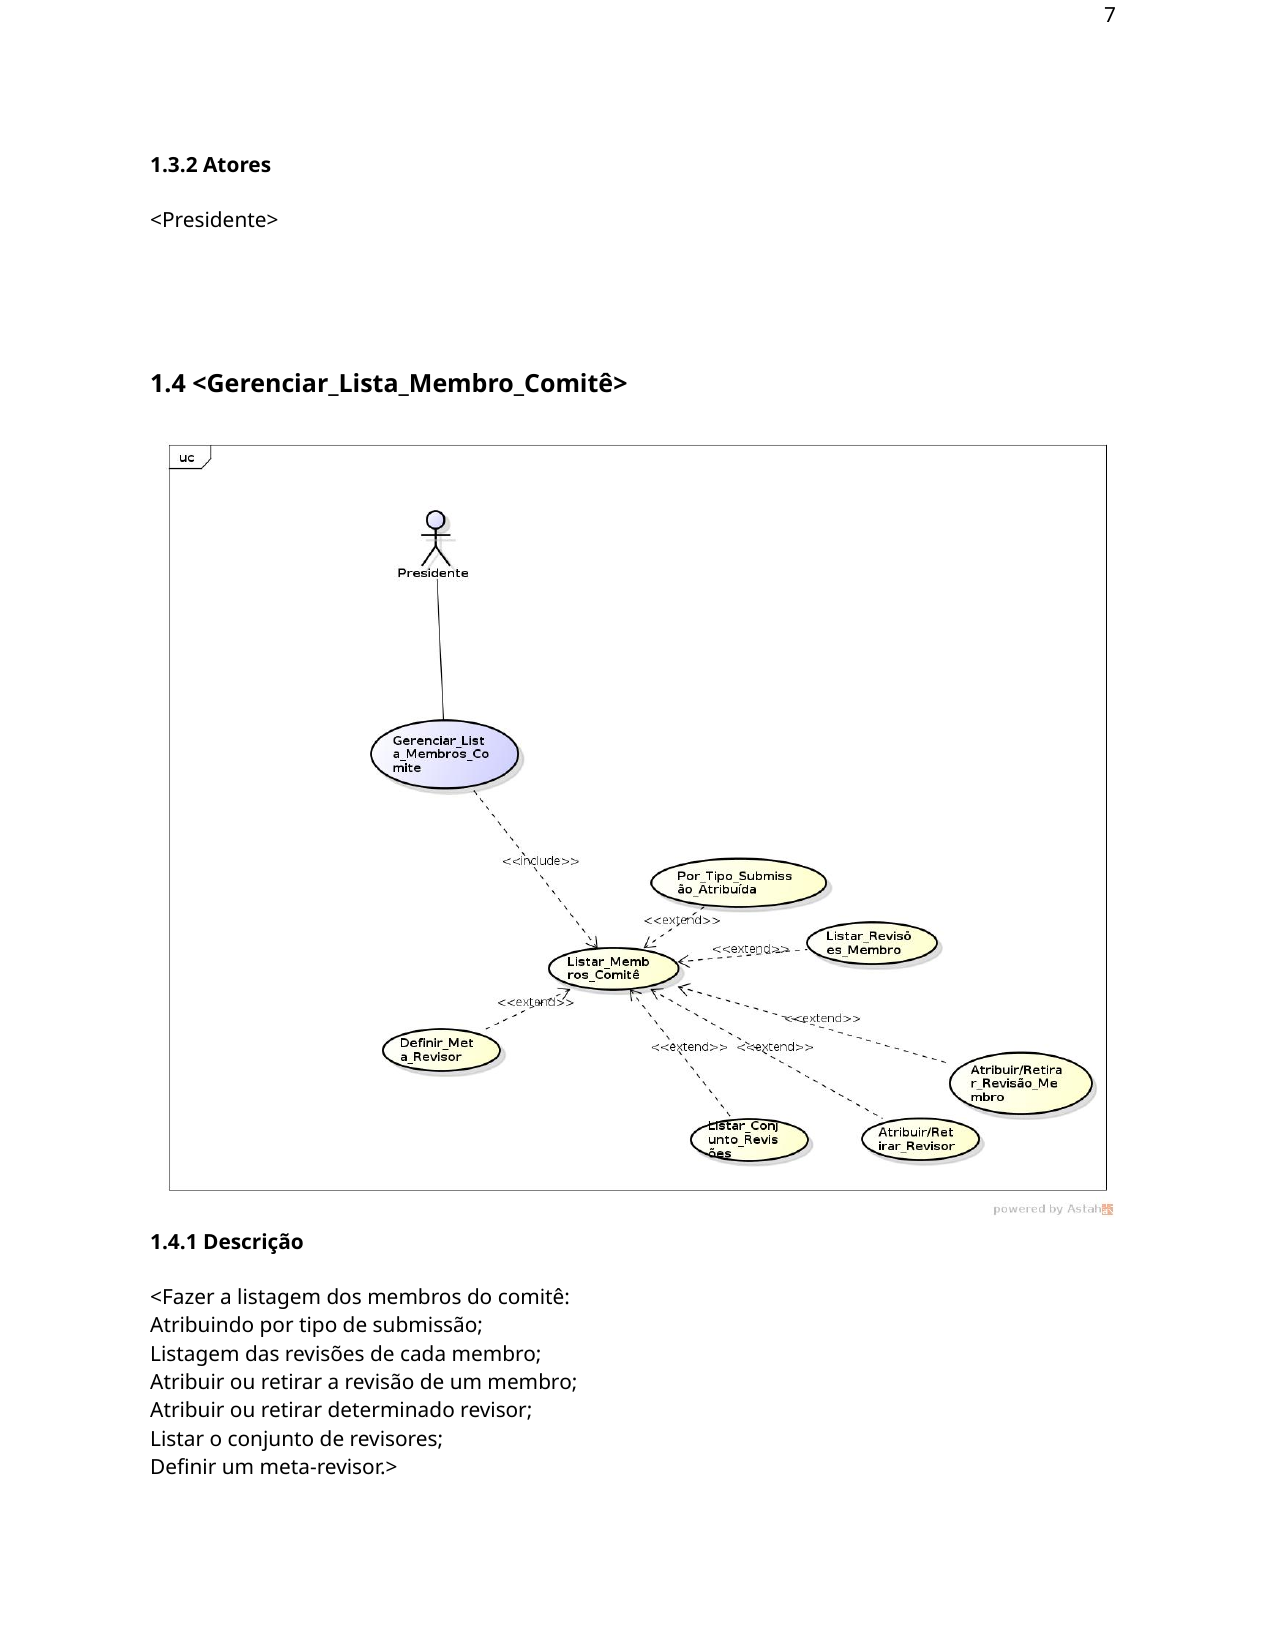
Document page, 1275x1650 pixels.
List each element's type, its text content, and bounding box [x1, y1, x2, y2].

text Definir um meta-revisor.> [150, 1452, 1125, 1481]
text <Fazer a listagem dos membros do comitê: [150, 1282, 1125, 1310]
text Atribuir ou retirar determinado revisor; [150, 1396, 1125, 1424]
text Listagem das revisões de cada membro; [150, 1339, 1125, 1367]
subtitle 1.4.1 Descrição [150, 426, 1125, 1255]
picture [159, 435, 1116, 1218]
text Atribuir ou retirar a revisão de um membro; [150, 1367, 1125, 1396]
subtitle 1.3.2 Atores [150, 150, 1125, 178]
text Atribuindo por tipo de submissão; [150, 1310, 1125, 1339]
text <Presidente> [150, 205, 1125, 233]
subtitle 1.4 <Gerenciar_Lista_Membro_Comitê> [150, 365, 1125, 399]
text Listar o conjunto de revisores; [150, 1424, 1125, 1452]
